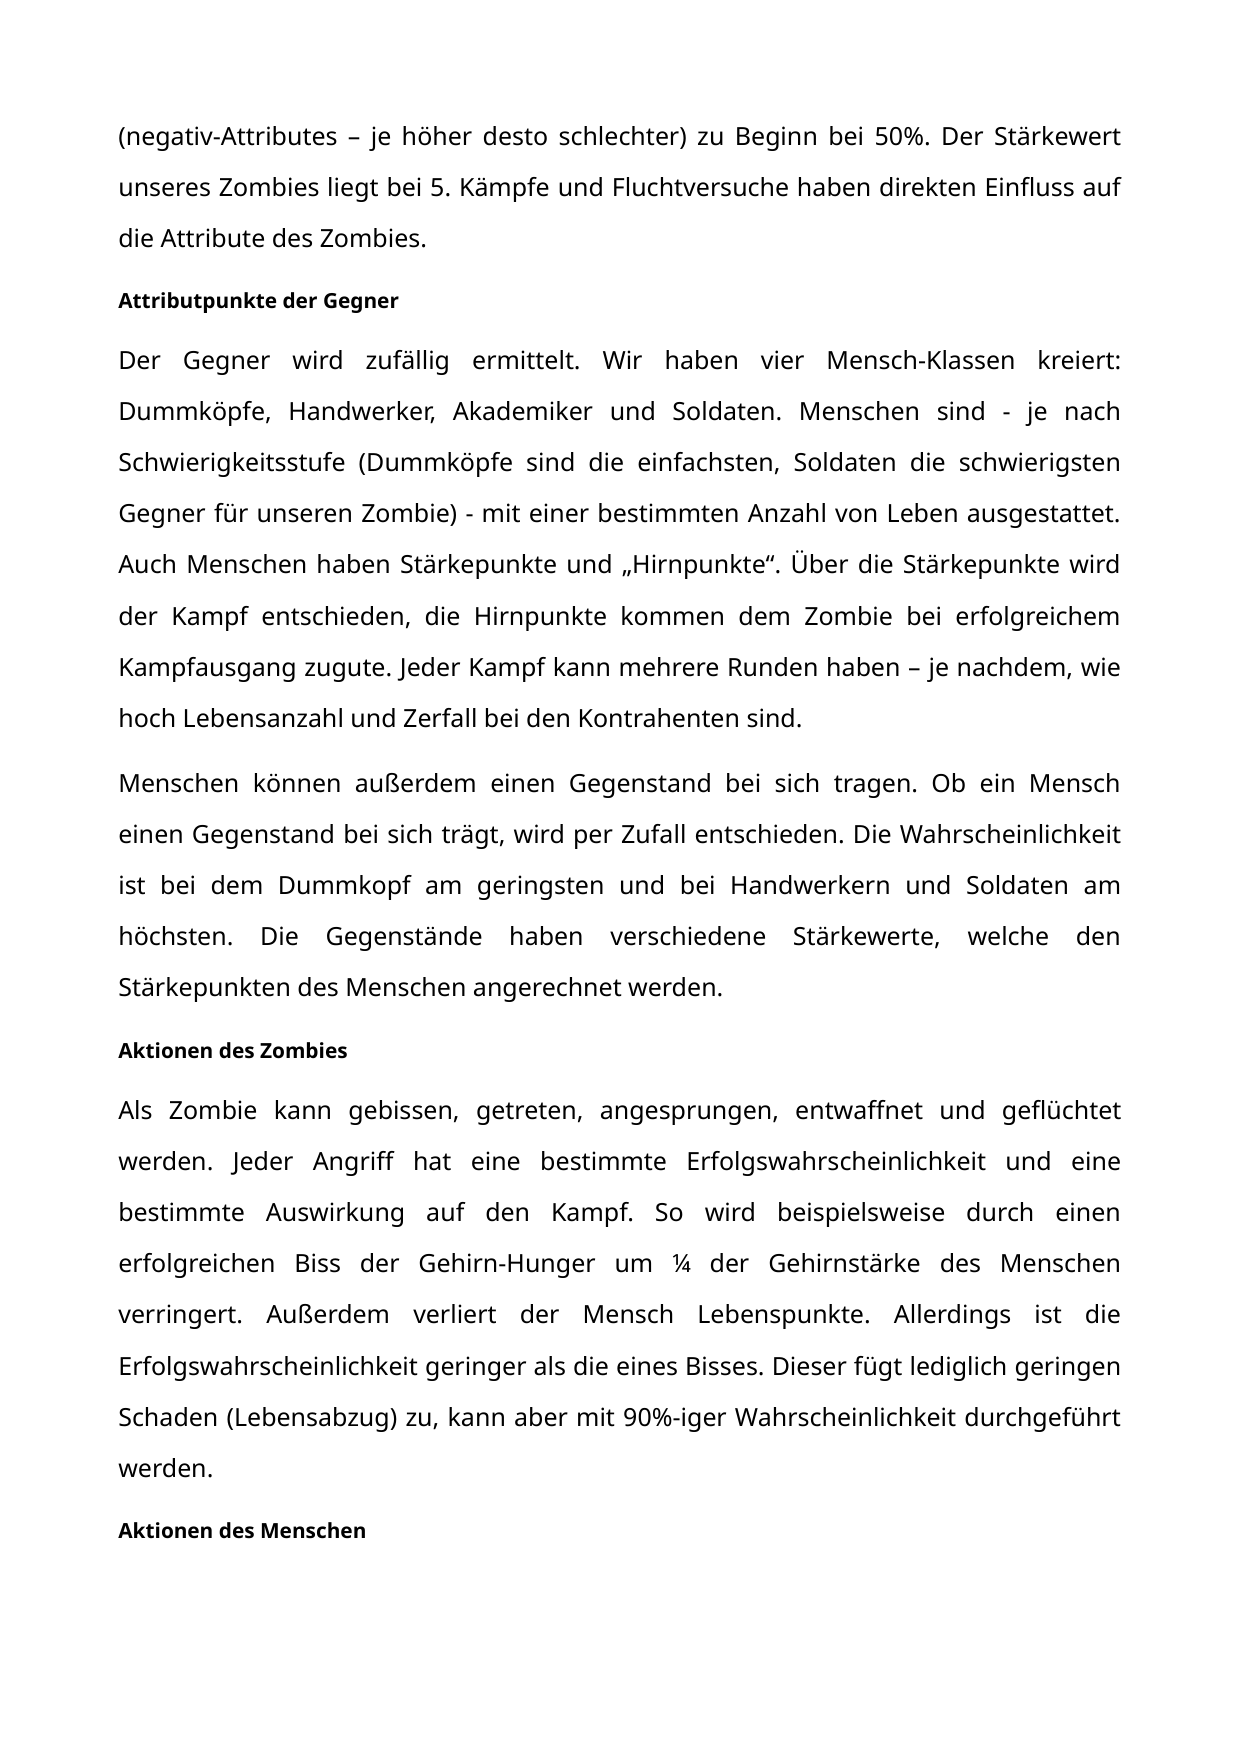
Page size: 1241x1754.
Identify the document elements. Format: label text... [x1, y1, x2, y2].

text Als Zombie kann gebissen, getreten, angesprungen, entwaffnet und geflüchtet werden. Jeder Angriff hat eine bestimmte Erfolgswahrscheinlichkeit und eine bestimmte Auswirkung auf den Kampf. So wird beispielsweise durch einen erfolgreichen Biss der Gehirn-Hunger um ¼ der Gehirnstärke des Menschen verringert. Außerdem verliert der Mensch Lebenspunkte. Allerdings ist die Erfolgswahrscheinlichkeit geringer als die eines Bisses. Dieser fügt lediglich geringen Schaden (Lebensabzug) zu, kann aber mit 90%-iger Wahrscheinlichkeit durchgeführt werden. [118, 1093, 1122, 1484]
text Attributpunkte der Gegner [118, 286, 1122, 314]
text Aktionen des Menschen [118, 1516, 1122, 1544]
text Menschen können außerdem einen Gegenstand bei sich tragen. Ob ein Mensch einen Gegenstand bei sich trägt, wird per Zufall entschieden. Die Wahrscheinlichkeit ist bei dem Dummkopf am geringsten und bei Handwerkern und Soldaten am höchsten. Die Gegenstände haben verschiedene Stärkewerte, welche den Stärkepunkten des Menschen angerechnet werden. [118, 766, 1122, 1004]
text Aktionen des Zombies [118, 1036, 1122, 1064]
text Der Gegner wird zufällig ermittelt. Wir haben vier Mensch-Klassen kreiert: Dummköpfe, Handwerker, Akademiker und Soldaten. Menschen sind - je nach Schwierigkeitsstufe (Dummköpfe sind die einfachsten, Soldaten die schwierigsten Gegner für unseren Zombie) - mit einer bestimmten Anzahl von Leben ausgestattet. Auch Menschen haben Stärkepunkte und „Hirnpunkte“. Über die Stärkepunkte wird der Kampf entschieden, die Hirnpunkte kommen dem Zombie bei erfolgreichem Kampfausgang zugute. Jeder Kampf kann mehrere Runden haben – je nachdem, wie hoch Lebensanzahl und Zerfall bei den Kontrahenten sind. [118, 343, 1122, 734]
text (negativ-Attributes – je höher desto schlechter) zu Beginn bei 50%. Der Stärkewert unseres Zombies liegt bei 5. Kämpfe und Fluchtversuche haben direkten Einfluss auf die Attribute des Zombies. [118, 118, 1122, 254]
